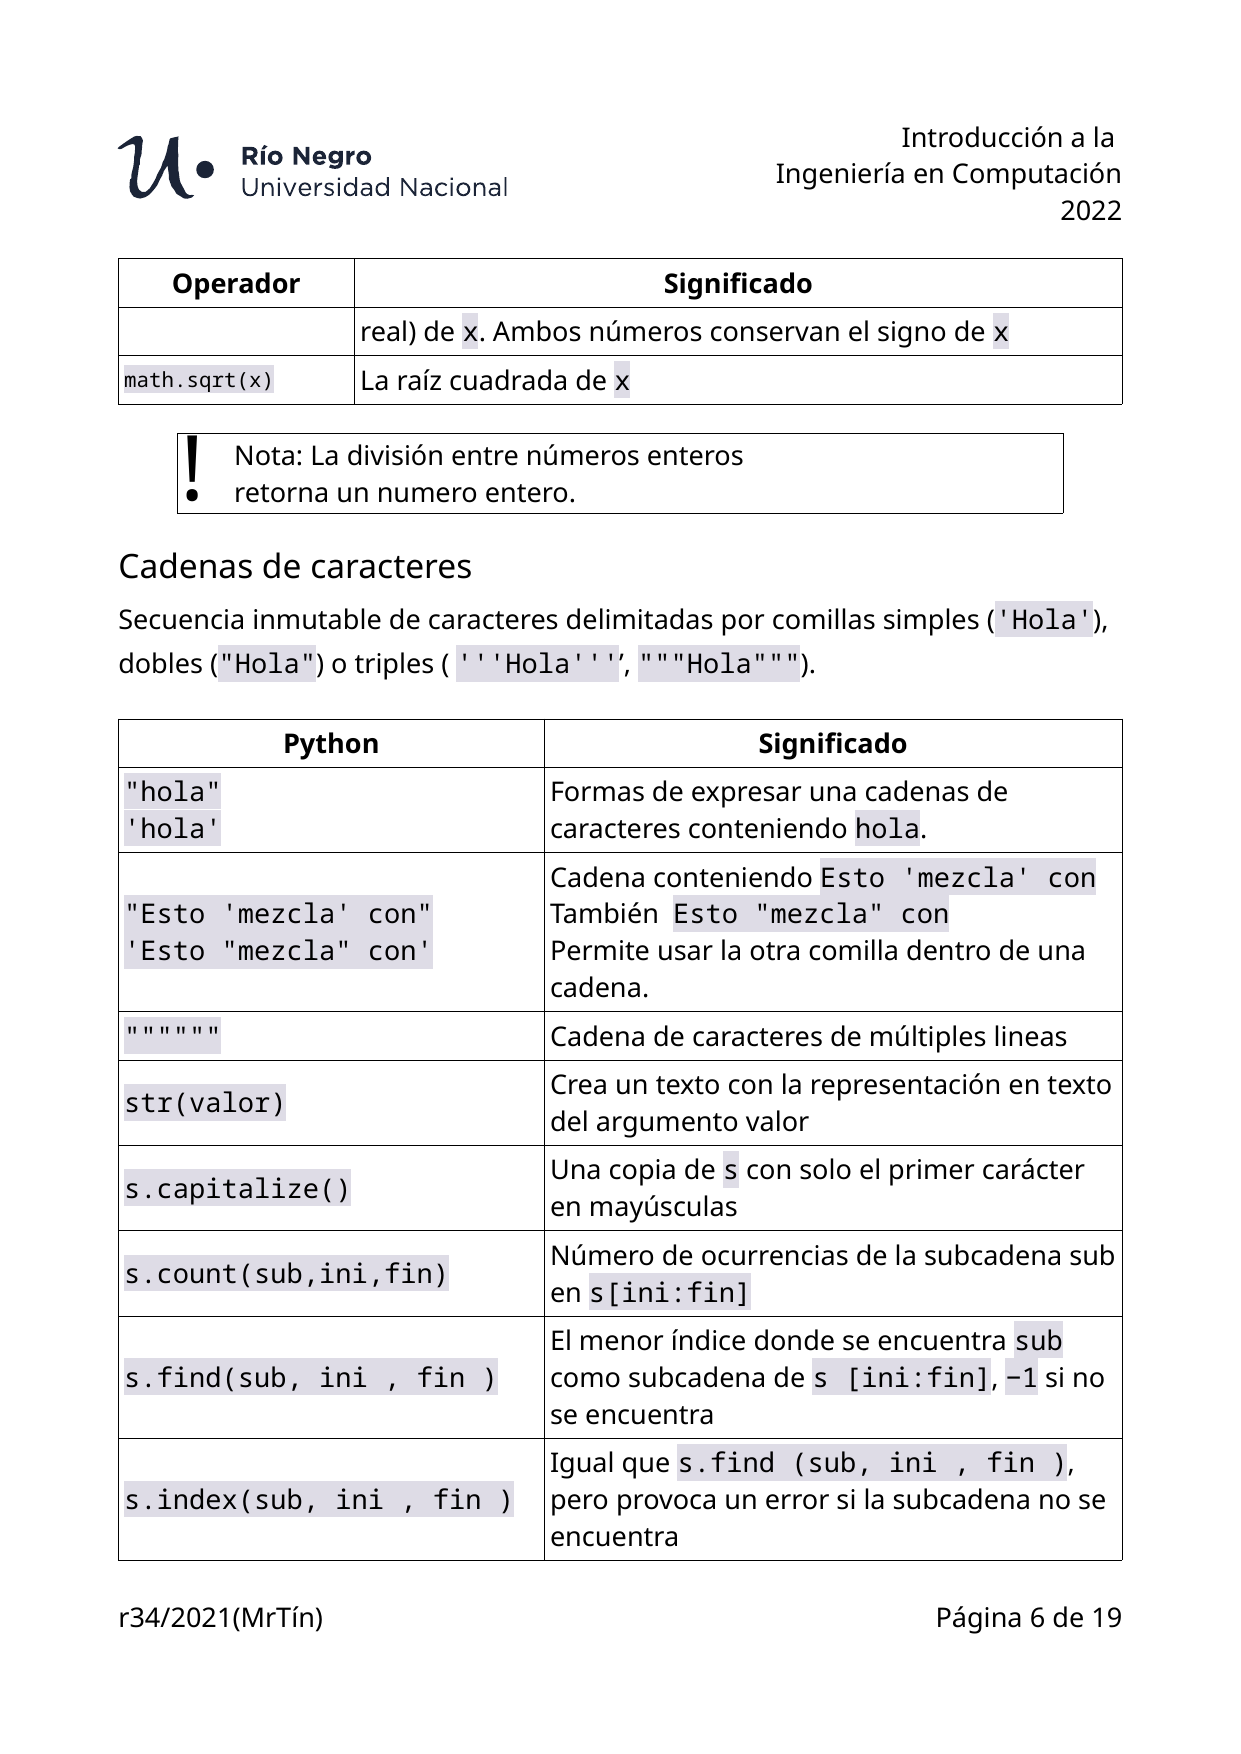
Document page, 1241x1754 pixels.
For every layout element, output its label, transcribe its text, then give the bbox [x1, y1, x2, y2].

table_cell La raíz cuadrada de x [355, 356, 1122, 403]
table_cell """""" [119, 1012, 544, 1060]
table_cell "Esto 'mezcla' con" 'Esto "mezcla" con' [119, 853, 544, 1011]
table_header Python [119, 720, 544, 767]
table_cell Una copia de s con solo el primer carácter en mayúsculas [545, 1146, 1122, 1230]
table_cell El menor índice donde se encuentra sub como subcadena de s [ini:fin], −1 si no se encuentra [545, 1317, 1122, 1438]
table_cell Igual que s.find (sub, ini , fin ), pero provoca un error si la subcadena no se encuentra [545, 1439, 1122, 1560]
subtitle Cadenas de caracteres [118, 542, 1122, 588]
table_cell math.sqrt(x) [119, 356, 354, 403]
table_cell s.index(sub, ini , fin ) [119, 1439, 544, 1560]
table_header Significado [355, 259, 1122, 307]
table_cell Cadena conteniendo Esto 'mezcla' con También Esto "mezcla" con Permite usar la otra comilla dentro de una cadena. [545, 853, 1122, 1011]
text Secuencia inmutable de caracteres delimitadas por comillas simples ('Hola'), dobles ("Hola") o triples ( '''Hola'''’, """Hola"""). [118, 601, 1122, 682]
table_cell Número de ocurrencias de la subcadena sub en s[ini:fin] [545, 1231, 1122, 1316]
table_cell s.find(sub, ini , fin ) [119, 1317, 544, 1438]
table_header Significado [545, 720, 1122, 767]
table_cell s.capitalize() [119, 1146, 544, 1230]
table_cell s.count(sub,ini,fin) [119, 1231, 544, 1316]
table_cell Crea un texto con la representación en texto del argumento valor [545, 1061, 1122, 1145]
table_cell real) de x. Ambos números conservan el signo de x [355, 308, 1122, 355]
table_cell str(valor) [119, 1061, 544, 1145]
table_cell Formas de expresar una cadenas de caracteres conteniendo hola. [545, 768, 1122, 852]
table_cell [119, 308, 354, 355]
table_cell "hola" 'hola' [119, 768, 544, 852]
text !Nota: La división entre números enteros retorna un numero entero. [178, 434, 1063, 513]
table_header Operador [119, 259, 354, 307]
table_cell Cadena de caracteres de múltiples lineas [545, 1012, 1122, 1060]
